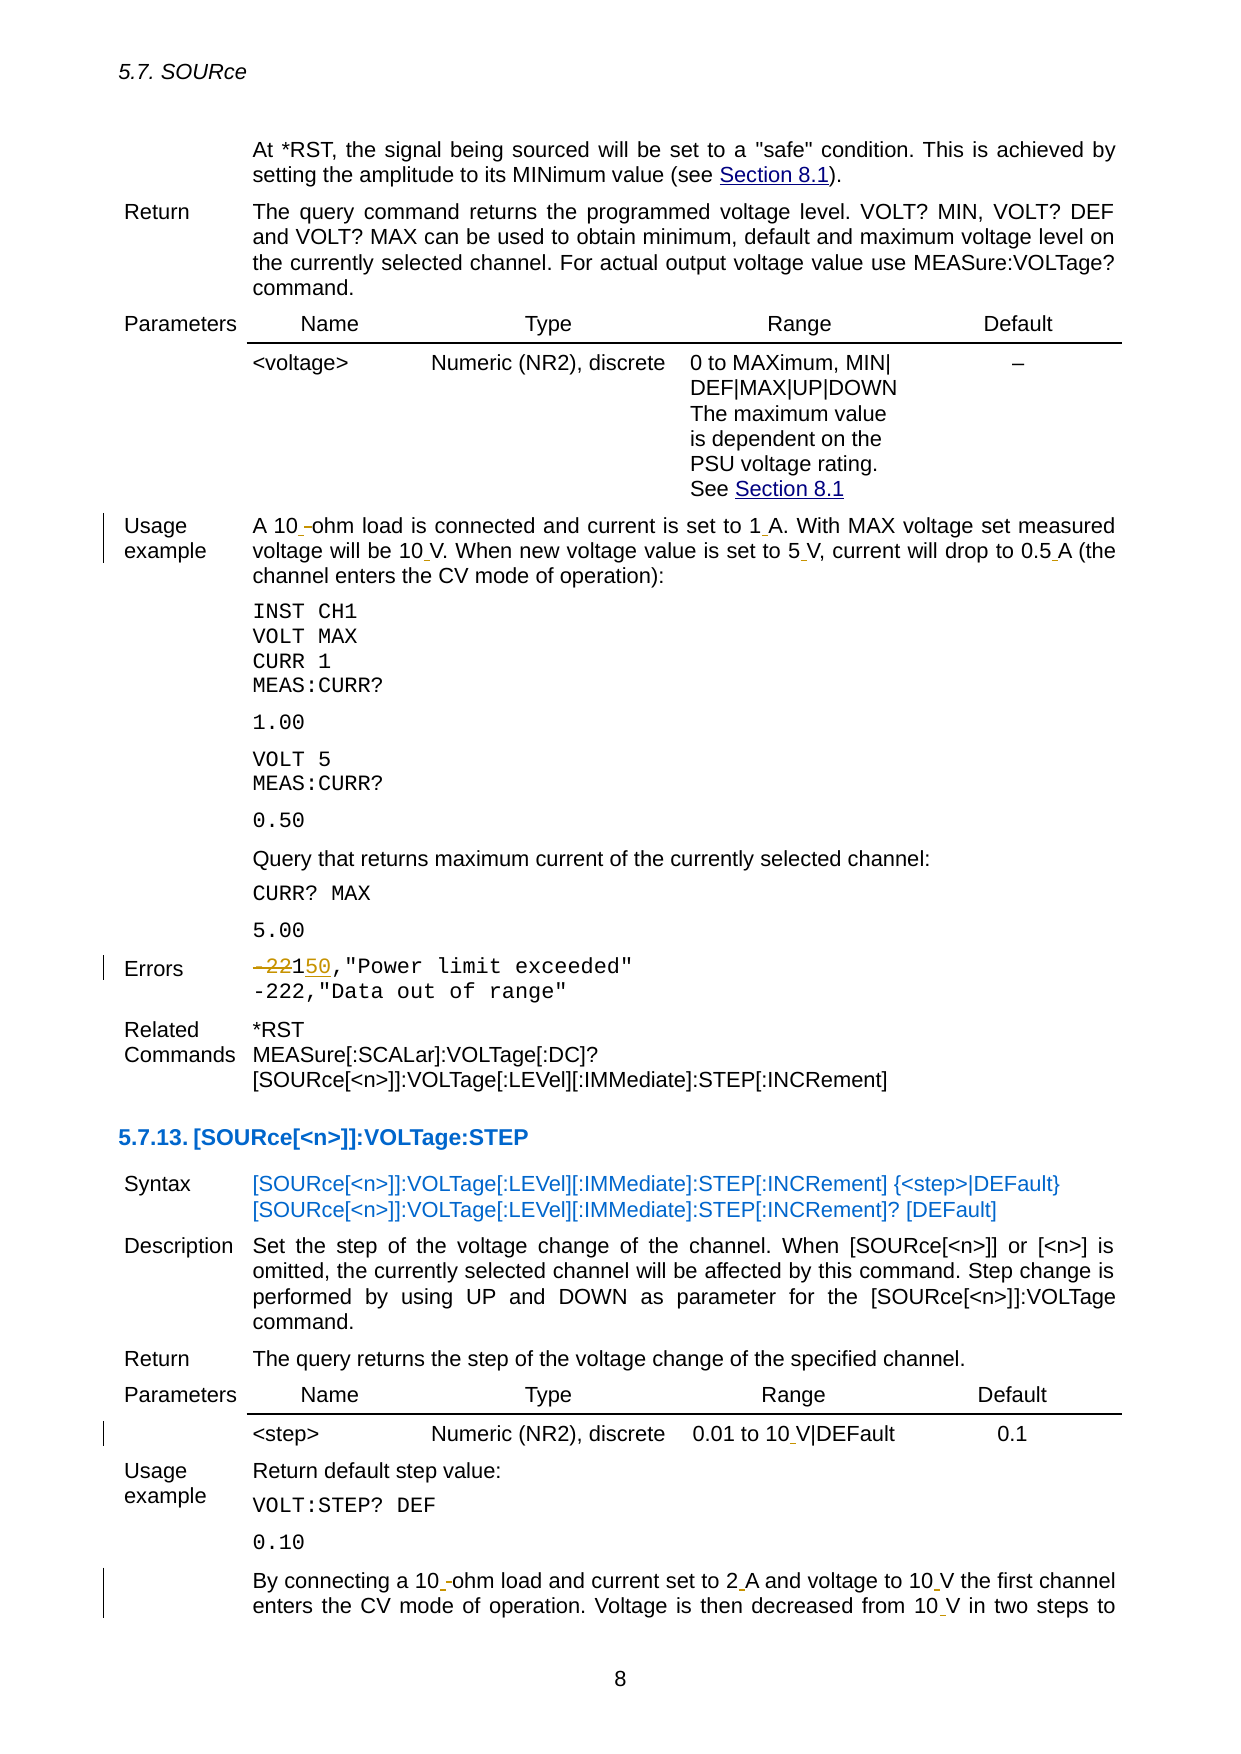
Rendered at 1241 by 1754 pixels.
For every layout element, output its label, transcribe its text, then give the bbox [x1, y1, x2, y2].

table_cell Type [412, 306, 684, 342]
table_cell Name [247, 306, 412, 342]
table_cell Return [118, 1340, 247, 1376]
table_cell Return default step value: VOLT:STEP? DEF 0.10 By connecting a 10 ohm load and current set to 2 A and voltage to 10 V the first channel enters the CV mode of operation. Voltage is then decreased from 10 V in two steps to [247, 1452, 1122, 1624]
subtitle [SOURce[<n>]]:VOLTage:STEP [118, 1124, 1122, 1151]
table_cell Numeric (NR2), discrete [412, 344, 684, 507]
table_cell Usage example [118, 1452, 247, 1624]
table_cell Range [684, 1376, 903, 1413]
table_cell Parameters [118, 1376, 247, 1452]
table_cell Default [914, 306, 1122, 342]
table_cell 0.1 [903, 1415, 1122, 1452]
table_cell Usage example [118, 507, 247, 950]
table_cell The query command returns the programmed voltage level. VOLT? MIN, VOLT? DEF and VOLT? MAX can be used to obtain minimum, default and maximum voltage level on the currently selected channel. For actual output voltage value use MEASure:VOLTage? command. [247, 193, 1122, 306]
table_cell Related Commands [118, 1011, 247, 1098]
table_cell <step> [247, 1415, 412, 1452]
table_cell – [914, 344, 1122, 507]
table_cell At *RST, the signal being sourced will be set to a "safe" condition. This is achieved by setting the amplitude to its MINimum value (see Section 8.1). [247, 106, 1122, 193]
table_cell Name [247, 1376, 412, 1413]
table_cell Numeric (NR2), discrete [412, 1415, 684, 1452]
table_cell Parameters [118, 306, 247, 507]
table_cell <voltage> [247, 344, 412, 507]
table_cell Default [903, 1376, 1122, 1413]
table_cell *RST MEASure[:SCALar]:VOLTage[:DC]? [SOURce[<n>]]:VOLTage[:LEVel][:IMMediate]:STEP[:INCRement] [247, 1011, 1122, 1098]
table_cell The query returns the step of the voltage change of the specified channel. [247, 1340, 1122, 1376]
table_cell Errors [118, 950, 247, 1011]
table_header [SOURce[<n>]]:VOLTage[:LEVel][:IMMediate]:STEP[:INCRement] {<step>|DEFault} [SOURce[<n>]]:VOLTage[:LEVel][:IMMediate]:STEP[:INCRement]? [DEFault] [247, 1166, 1122, 1227]
table_cell 150,"Power limit exceeded" -222,"Data out of range" [247, 950, 1122, 1011]
table_cell Range [684, 306, 914, 342]
table_cell 0 to MAXimum, MIN|DEF|MAX|UP|DOWN The maximum value is dependent on the PSU voltage rating. See Section 8.1 [684, 344, 914, 507]
table_cell 0.01 to 10 V|DEFault [684, 1415, 903, 1452]
table_cell Type [412, 1376, 684, 1413]
table_cell Description [118, 1228, 247, 1340]
table_cell A 10 ohm load is connected and current is set to 1 A. With MAX voltage set measured voltage will be 10 V. When new voltage value is set to 5 V, current will drop to 0.5 A (the channel enters the CV mode of operation): INST CH1 VOLT MAX CURR 1 MEAS:CURR? 1.00 VOLT 5 MEAS:CURR? 0.50 Query that returns maximum current of the currently selected channel: CURR? MAX 5.00 [247, 507, 1122, 950]
table_cell [118, 106, 247, 193]
table_cell Set the step of the voltage change of the channel. When [SOURce[<n>]] or [<n>] is omitted, the currently selected channel will be affected by this command. Step change is performed by using UP and DOWN as parameter for the [SOURce[<n>]]:VOLTage command. [247, 1228, 1122, 1340]
table_cell Return [118, 193, 247, 306]
table_header Syntax [118, 1166, 247, 1227]
